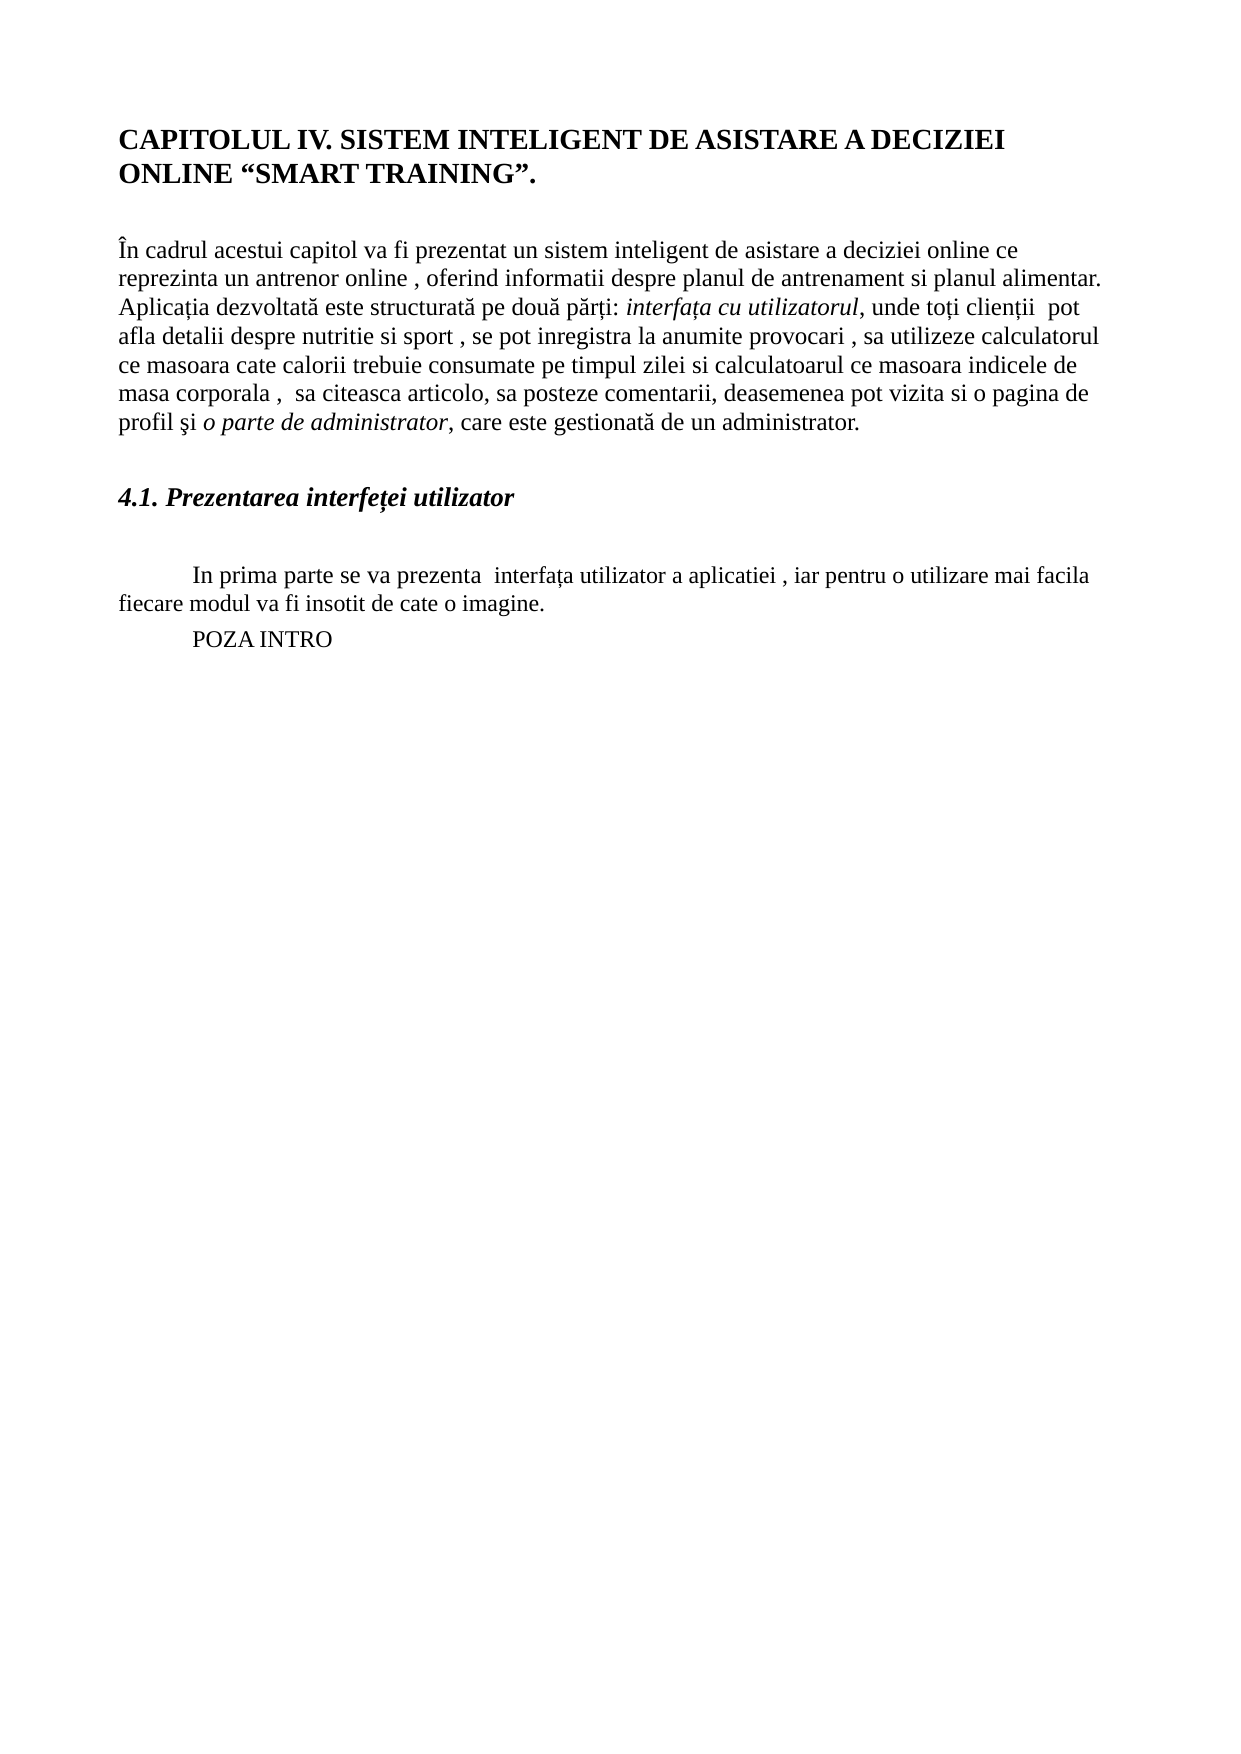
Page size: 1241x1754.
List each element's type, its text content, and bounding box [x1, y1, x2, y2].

text În cadrul acestui capitol va fi prezentat un sistem inteligent de asistare a deciziei online ce reprezinta un antrenor online , oferind informatii despre planul de antrenament si planul alimentar. Aplicația dezvoltată este structurată pe două părți: interfața cu utilizatorul, unde toți clienții pot afla detalii despre nutritie si sport , se pot inregistra la anumite provocari , sa utilizeze calculatorul ce masoara cate calorii trebuie consumate pe timpul zilei si calculatoarul ce masoara indicele de masa corporala , sa citeasca articolo, sa posteze comentarii, deasemenea pot vizita si o pagina de profil şi o parte de administrator, care este gestionată de un administrator. [118, 235, 1122, 436]
text In prima parte se va prezenta interfața utilizator a aplicatiei , iar pentru o utilizare mai facila fiecare modul va fi insotit de cate o imagine. [118, 558, 1122, 617]
text POZA INTRO [118, 625, 1122, 653]
text CAPITOLUL IV. SISTEM INTELIGENT DE ASISTARE A DECIZIEI ONLINE “SMART TRAINING”. [118, 122, 1122, 189]
text 4.1. Prezentarea interfeței utilizator [118, 481, 1122, 513]
